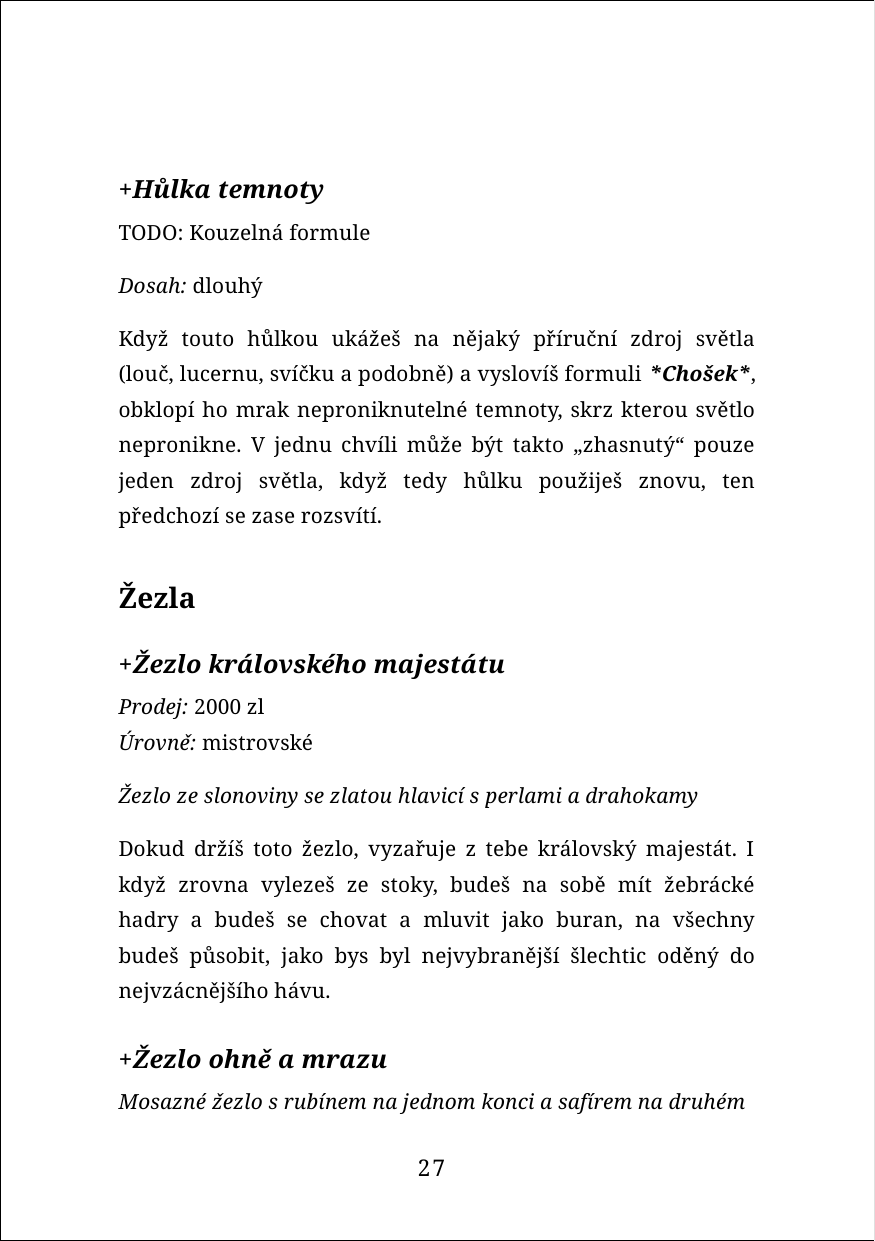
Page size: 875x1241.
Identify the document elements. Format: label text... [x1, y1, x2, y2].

text Dokud držíš toto žezlo, vyzařuje z tebe královský majestát. I když zrovna vylezeš ze stoky, budeš na sobě mít žebrácké hadry a budeš se chovat a mluvit jako buran, na všechny budeš působit, jako bys byl nejvybranější šlechtic oděný do nejvzácnějšího hávu. [118, 834, 756, 1005]
text Prodej: 2000 zl Úrovně: mistrovské [118, 692, 756, 756]
text Mosazné žezlo s rubínem na jednom konci a safírem na druhém [118, 1087, 756, 1116]
text TODO: Kouzelná formule [118, 218, 756, 246]
text Žezlo ze slonoviny se zlatou hlavicí s perlami a drahokamy [118, 781, 756, 809]
subtitle +Žezlo ohně a mrazu [118, 1041, 756, 1075]
subtitle Žezla [118, 578, 756, 617]
text Když touto hůlkou ukážeš na nějaký příruční zdroj světla (louč, lucernu, svíčku a podobně) a vyslovíš formuli *Chošek*, obklopí ho mrak neproniknutelné temnoty, skrz kterou světlo nepronikne. V jednu chvíli může být takto „zhasnutý“ pouze jeden zdroj světla, když tedy hůlku použiješ znovu, ten předchozí se zase rozsvítí. [118, 324, 756, 530]
text Dosah: dlouhý [118, 271, 756, 299]
subtitle +Hůlka temnoty [118, 172, 756, 206]
subtitle +Žezlo královského majestátu [118, 646, 756, 680]
